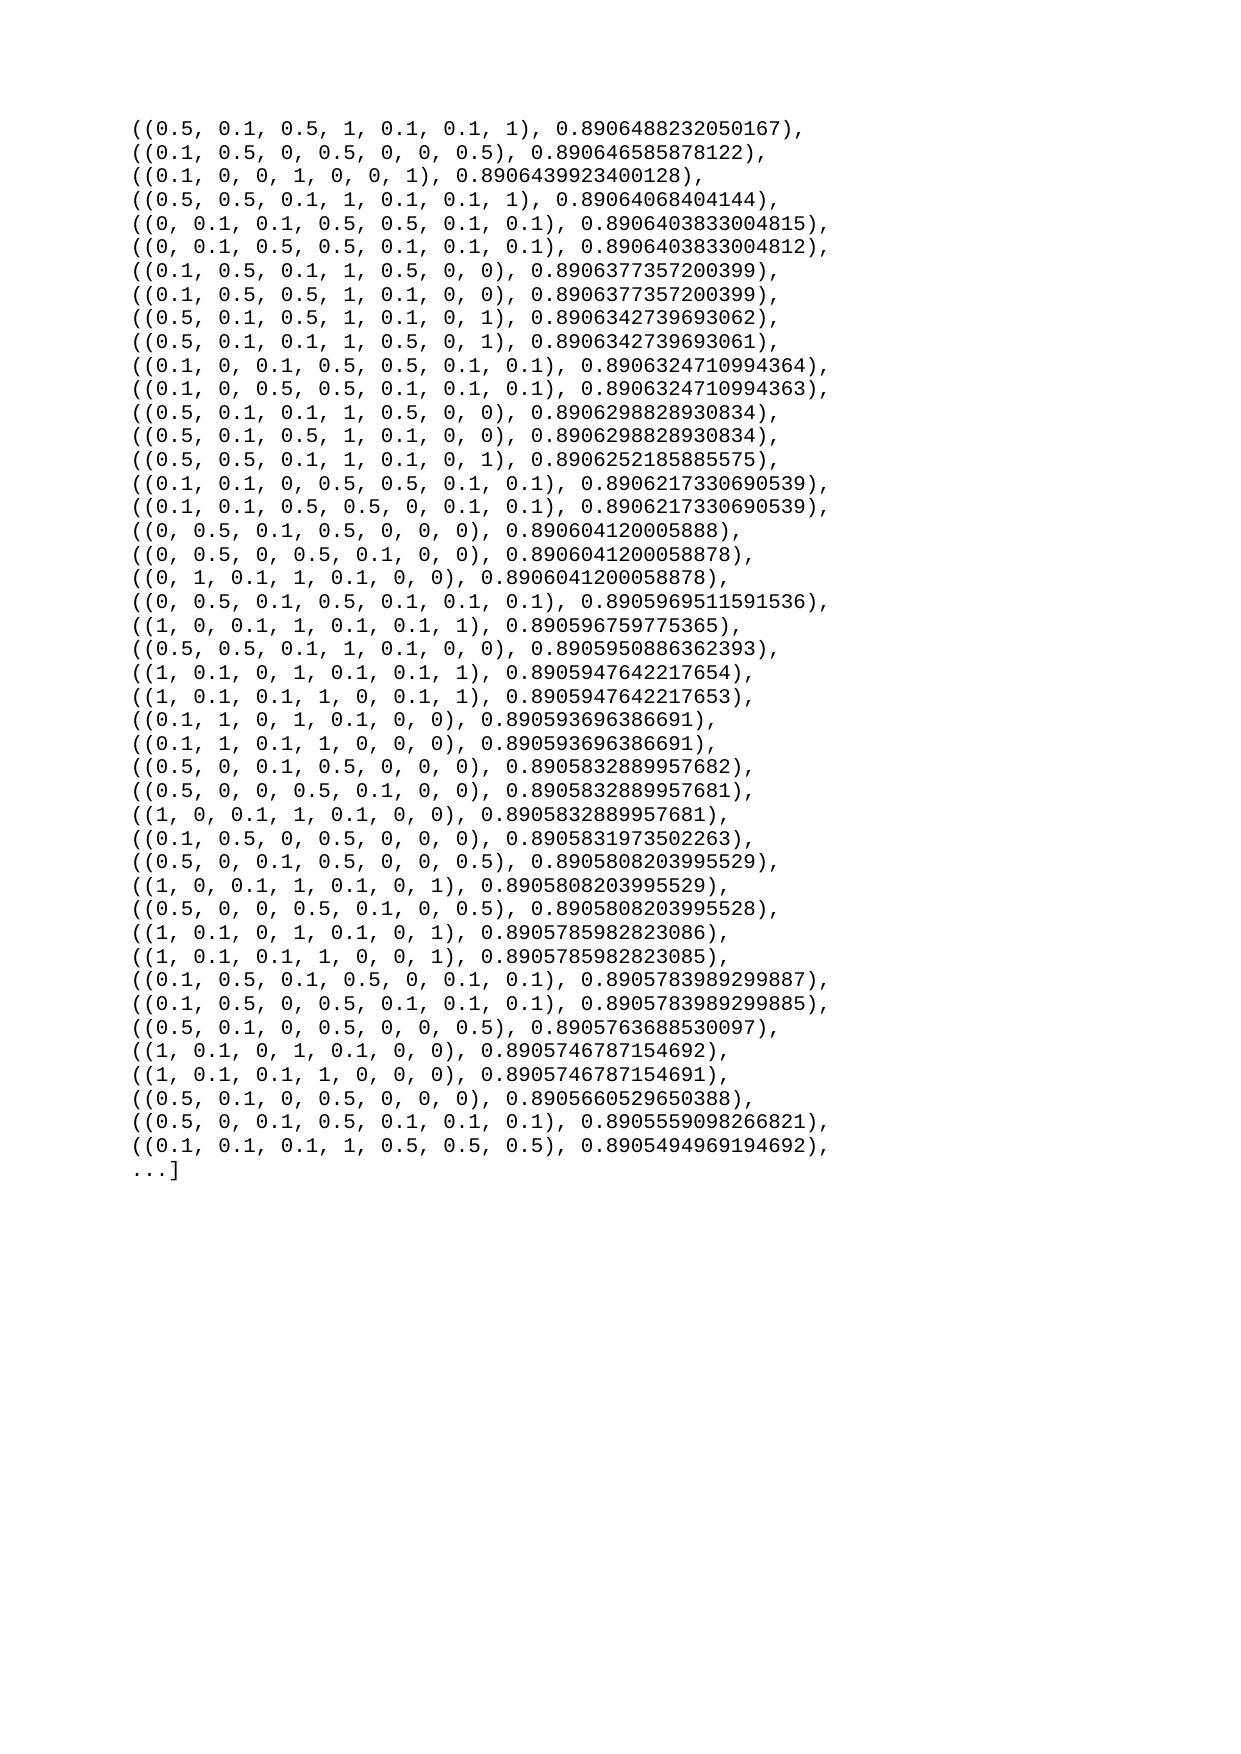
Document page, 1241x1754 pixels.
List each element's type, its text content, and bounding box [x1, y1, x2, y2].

text ((1, 0.1, 0.1, 1, 0, 0.1, 1), 0.8905947642217653), [118, 686, 1122, 709]
text ((0.5, 0.5, 0.1, 1, 0.1, 0, 1), 0.8906252185885575), [118, 449, 1122, 473]
text ((0.5, 0.1, 0, 0.5, 0, 0, 0), 0.8905660529650388), [118, 1088, 1122, 1111]
text ((0.5, 0.5, 0.1, 1, 0.1, 0, 0), 0.8905950886362393), [118, 638, 1122, 662]
text ((1, 0.1, 0, 1, 0.1, 0, 0), 0.8905746787154692), [118, 1040, 1122, 1064]
text ((0.5, 0.1, 0.5, 1, 0.1, 0, 0), 0.8906298828930834), [118, 426, 1122, 449]
text ((0.5, 0, 0.1, 0.5, 0, 0, 0.5), 0.8905808203995529), [118, 851, 1122, 875]
text ((0.1, 0.1, 0.5, 0.5, 0, 0.1, 0.1), 0.8906217330690539), [118, 496, 1122, 520]
text ((0.1, 0.1, 0.1, 1, 0.5, 0.5, 0.5), 0.8905494969194692), [118, 1135, 1122, 1158]
text ((0.1, 0, 0.1, 0.5, 0.5, 0.1, 0.1), 0.8906324710994364), [118, 354, 1122, 378]
text ((0.5, 0, 0.1, 0.5, 0, 0, 0), 0.8905832889957682), [118, 757, 1122, 780]
text ((1, 0.1, 0.1, 1, 0, 0, 1), 0.8905785982823085), [118, 946, 1122, 969]
text ((0.5, 0, 0.1, 0.5, 0.1, 0.1, 0.1), 0.8905559098266821), [118, 1111, 1122, 1135]
text ((1, 0.1, 0, 1, 0.1, 0.1, 1), 0.8905947642217654), [118, 662, 1122, 686]
text ((0, 0.1, 0.1, 0.5, 0.5, 0.1, 0.1), 0.8906403833004815), [118, 213, 1122, 236]
text ((0, 0.1, 0.5, 0.5, 0.1, 0.1, 0.1), 0.8906403833004812), [118, 236, 1122, 260]
text ((0, 1, 0.1, 1, 0.1, 0, 0), 0.8906041200058878), [118, 567, 1122, 591]
text ((0.1, 0.5, 0, 0.5, 0.1, 0.1, 0.1), 0.8905783989299885), [118, 993, 1122, 1017]
text ((0.1, 0.5, 0.1, 0.5, 0, 0.1, 0.1), 0.8905783989299887), [118, 969, 1122, 993]
text ((0.1, 0, 0, 1, 0, 0, 1), 0.8906439923400128), [118, 165, 1122, 189]
text ((0, 0.5, 0, 0.5, 0.1, 0, 0), 0.8906041200058878), [118, 544, 1122, 567]
text ((0.5, 0.1, 0.1, 1, 0.5, 0, 0), 0.8906298828930834), [118, 402, 1122, 426]
text ((0.5, 0.1, 0.5, 1, 0.1, 0, 1), 0.8906342739693062), [118, 307, 1122, 331]
text ((0.1, 0.1, 0, 0.5, 0.5, 0.1, 0.1), 0.8906217330690539), [118, 473, 1122, 496]
text ((0.1, 1, 0, 1, 0.1, 0, 0), 0.890593696386691), [118, 709, 1122, 733]
text ((1, 0, 0.1, 1, 0.1, 0, 0), 0.8905832889957681), [118, 804, 1122, 827]
text ((0.5, 0.5, 0.1, 1, 0.1, 0.1, 1), 0.89064068404144), [118, 189, 1122, 213]
text ...] [118, 1158, 1122, 1182]
text ((0.1, 0, 0.5, 0.5, 0.1, 0.1, 0.1), 0.8906324710994363), [118, 378, 1122, 402]
text ((0.5, 0.1, 0, 0.5, 0, 0, 0.5), 0.8905763688530097), [118, 1017, 1122, 1040]
text ((1, 0, 0.1, 1, 0.1, 0.1, 1), 0.890596759775365), [118, 615, 1122, 638]
text ((1, 0.1, 0, 1, 0.1, 0, 1), 0.8905785982823086), [118, 922, 1122, 946]
text ((1, 0, 0.1, 1, 0.1, 0, 1), 0.8905808203995529), [118, 875, 1122, 898]
text ((0, 0.5, 0.1, 0.5, 0.1, 0.1, 0.1), 0.8905969511591536), [118, 591, 1122, 615]
text ((0.5, 0.1, 0.5, 1, 0.1, 0.1, 1), 0.8906488232050167), [118, 118, 1122, 142]
text ((0.5, 0, 0, 0.5, 0.1, 0, 0), 0.8905832889957681), [118, 780, 1122, 804]
text ((0.1, 0.5, 0, 0.5, 0, 0, 0), 0.8905831973502263), [118, 827, 1122, 851]
text ((0.1, 0.5, 0, 0.5, 0, 0, 0.5), 0.890646585878122), [118, 142, 1122, 165]
text ((0.1, 0.5, 0.5, 1, 0.1, 0, 0), 0.8906377357200399), [118, 284, 1122, 307]
text ((0, 0.5, 0.1, 0.5, 0, 0, 0), 0.890604120005888), [118, 520, 1122, 544]
text ((0.5, 0.1, 0.1, 1, 0.5, 0, 1), 0.8906342739693061), [118, 331, 1122, 354]
text ((0.1, 0.5, 0.1, 1, 0.5, 0, 0), 0.8906377357200399), [118, 260, 1122, 284]
text ((1, 0.1, 0.1, 1, 0, 0, 0), 0.8905746787154691), [118, 1064, 1122, 1088]
text ((0.5, 0, 0, 0.5, 0.1, 0, 0.5), 0.8905808203995528), [118, 898, 1122, 922]
text ((0.1, 1, 0.1, 1, 0, 0, 0), 0.890593696386691), [118, 733, 1122, 757]
